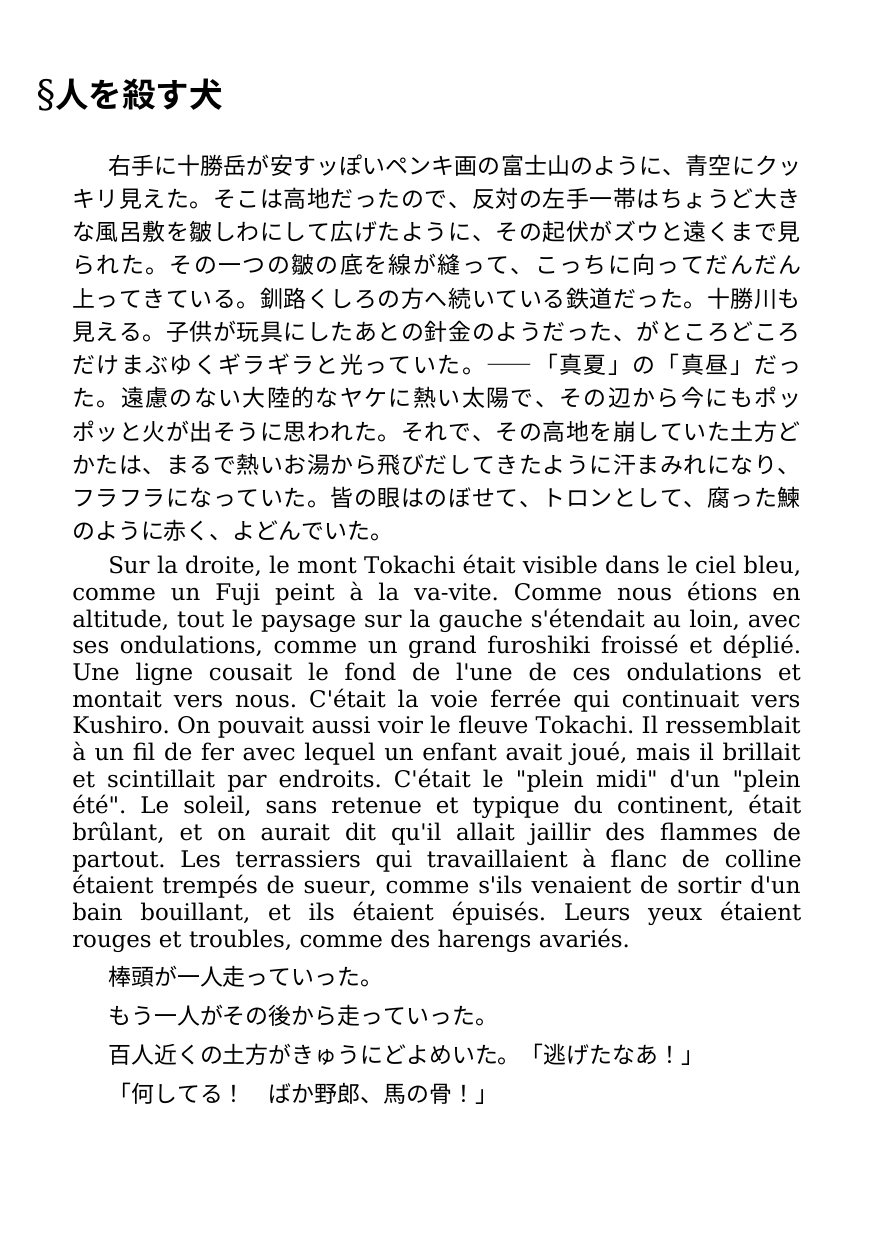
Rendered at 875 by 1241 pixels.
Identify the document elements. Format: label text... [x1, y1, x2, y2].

text 右手に十勝岳が安すッぽいペンキ画の富士山のように、青空にクッキリ見えた。そこは高地だったので、反対の左手一帯はちょうど大きな風呂敷を皺しわにして広げたように、その起伏がズウと遠くまで見られた。その一つの皺の底を線が縫って、こっちに向ってだんだん上ってきている。釧路くしろの方へ続いている鉄道だった。十勝川も見える。子供が玩具にしたあとの針金のようだった、がところどころだけまぶゆくギラギラと光っていた。――「真夏」の「真昼」だった。遠慮のない大陸的なヤケに熱い太陽で、その辺から今にもポッポッと火が出そうに思われた。それで、その高地を崩していた土方どかたは、まるで熱いお湯から飛びだしてきたように汗まみれになり、フラフラになっていた。皆の眼はのぼせて、トロンとして、腐った鰊のように赤く、よどんでいた。 [72, 148, 802, 546]
text 「何してる！ ばか野郎、馬の骨！」 [72, 1076, 802, 1109]
text 百人近くの土方がきゅうにどよめいた。「逃げたなあ！」 [72, 1037, 802, 1070]
subtitle §人を殺す犬 [36, 72, 838, 118]
text もう一人がその後から走っていった。 [72, 997, 802, 1031]
text 棒頭が一人走っていった。 [72, 958, 802, 992]
text Sur la droite, le mont Tokachi était visible dans le ciel bleu, comme un Fuji peint à la va-vite. Comme nous étions en altitude, tout le paysage sur la gauche s'étendait au loin, avec ses ondulations, comme un grand furoshiki froissé et déplié. Une ligne cousait le fond de l'une de ces ondulations et montait vers nous. C'était la voie ferrée qui continuait vers Kushiro. On pouvait aussi voir le fleuve Tokachi. Il ressemblait à un fil de fer avec lequel un enfant avait joué, mais il brillait et scintillait par endroits. C'était le "plein midi" d'un "plein été". Le soleil, sans retenue et typique du continent, était brûlant, et on aurait dit qu'il allait jaillir des flammes de partout. Les terrassiers qui travaillaient à flanc de colline étaient trempés de sueur, comme s'ils venaient de sortir d'un bain bouillant, et ils étaient épuisés. Leurs yeux étaient rouges et troubles, comme des harengs avariés. [72, 552, 802, 952]
